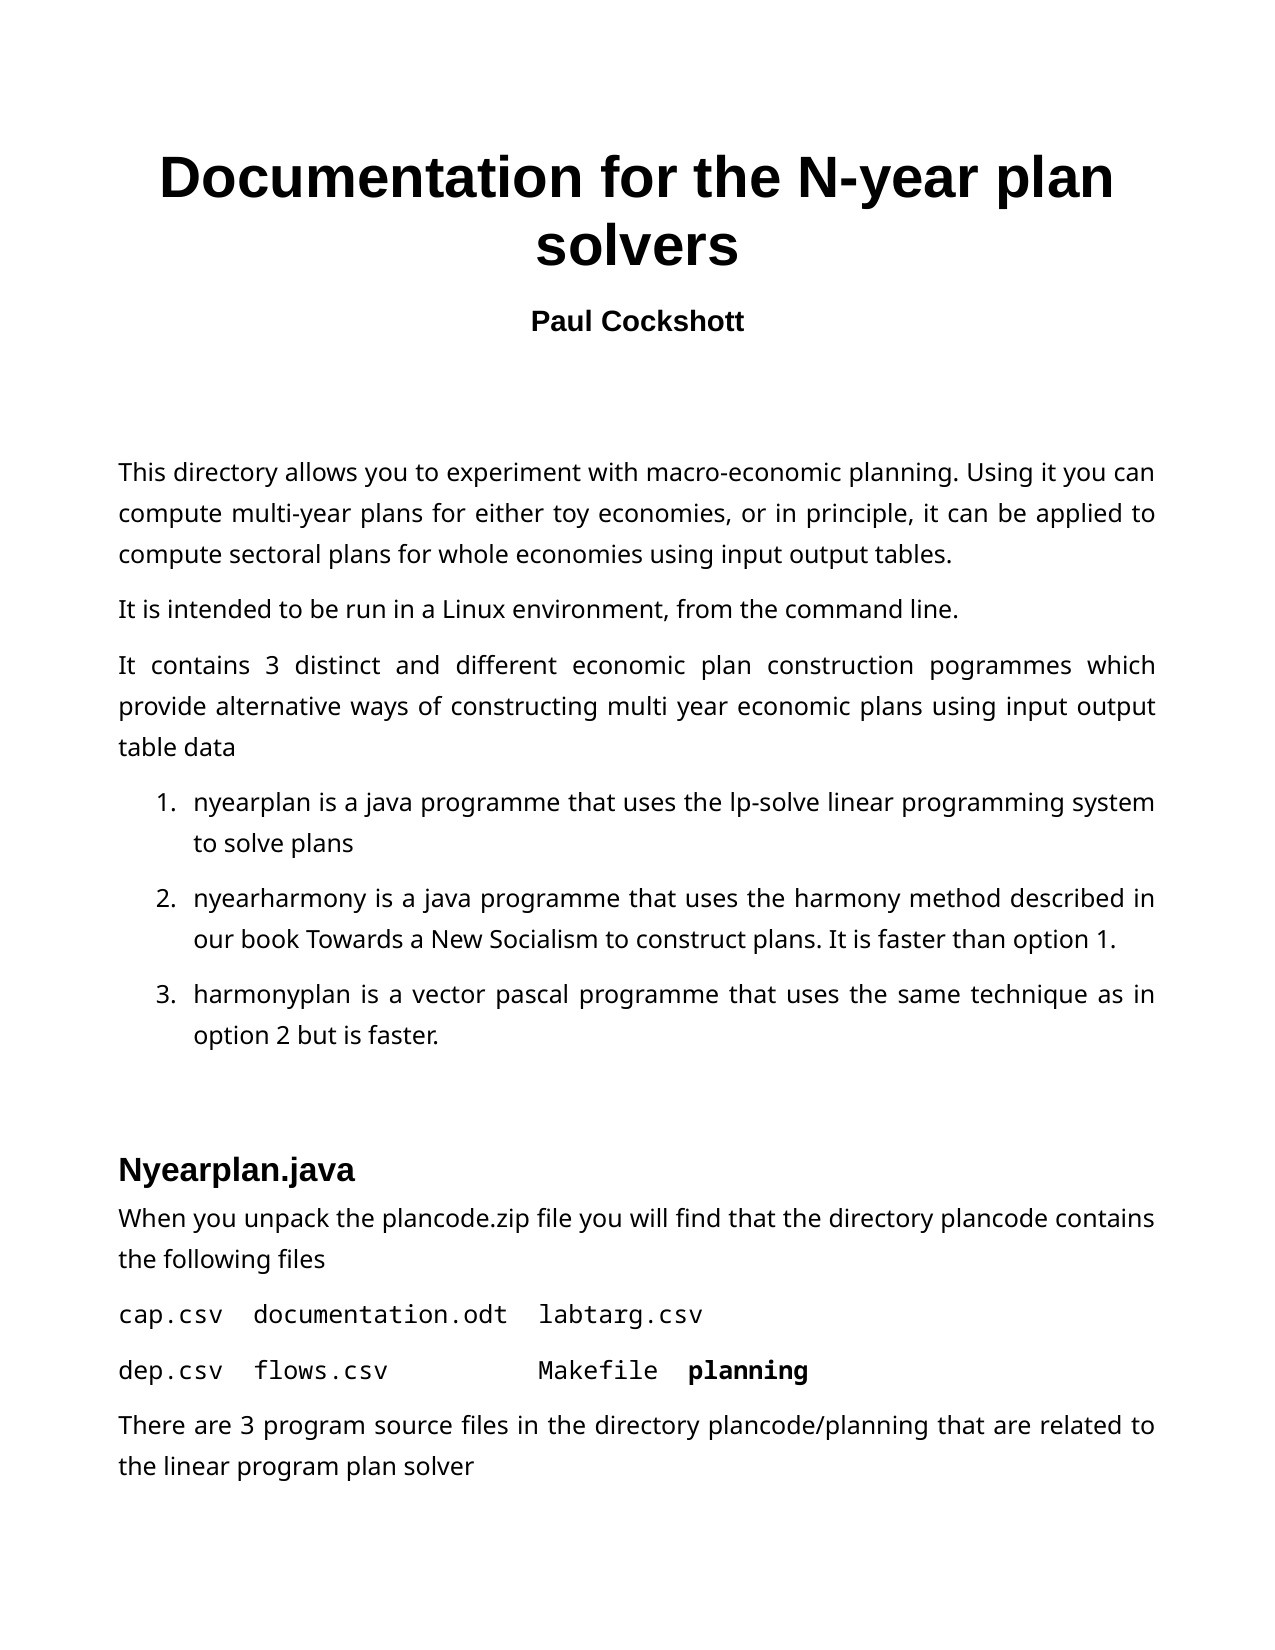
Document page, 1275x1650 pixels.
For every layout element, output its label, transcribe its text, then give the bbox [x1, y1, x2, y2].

text This directory allows you to experiment with macro-economic planning. Using it you can compute multi-year plans for either toy economies, or in principle, it can be applied to compute sectoral plans for whole economies using input output tables. [118, 455, 1157, 571]
subtitle Paul Cockshott [118, 304, 1157, 338]
title Documentation for the N-year plan solvers [118, 143, 1157, 277]
list nyearplan is a java programme that uses the lp-solve linear programming system to solve plans [156, 785, 1157, 859]
list harmonyplan is a vector pascal programme that uses the same technique as in option 2 but is faster. [156, 977, 1157, 1052]
text There are 3 program source files in the directory plancode/planning that are related to the linear program plan solver [118, 1408, 1157, 1483]
text dep.csv flows.csv Makefile planning [118, 1352, 1157, 1387]
text It contains 3 distinct and different economic plan construction pogrammes which provide alternative ways of constructing multi year economic plans using input output table data [118, 648, 1157, 763]
text It is intended to be run in a Linux environment, from the command line. [118, 592, 1157, 626]
text When you unpack the plancode.zip file you will find that the directory plancode contains the following files [118, 1201, 1157, 1276]
subtitle Nyearplan.java [118, 1150, 1157, 1188]
text cap.csv documentation.odt labtarg.csv [118, 1297, 1157, 1331]
list nyearharmony is a java programme that uses the harmony method described in our book Towards a New Socialism to construct plans. It is faster than option 1. [156, 881, 1157, 956]
